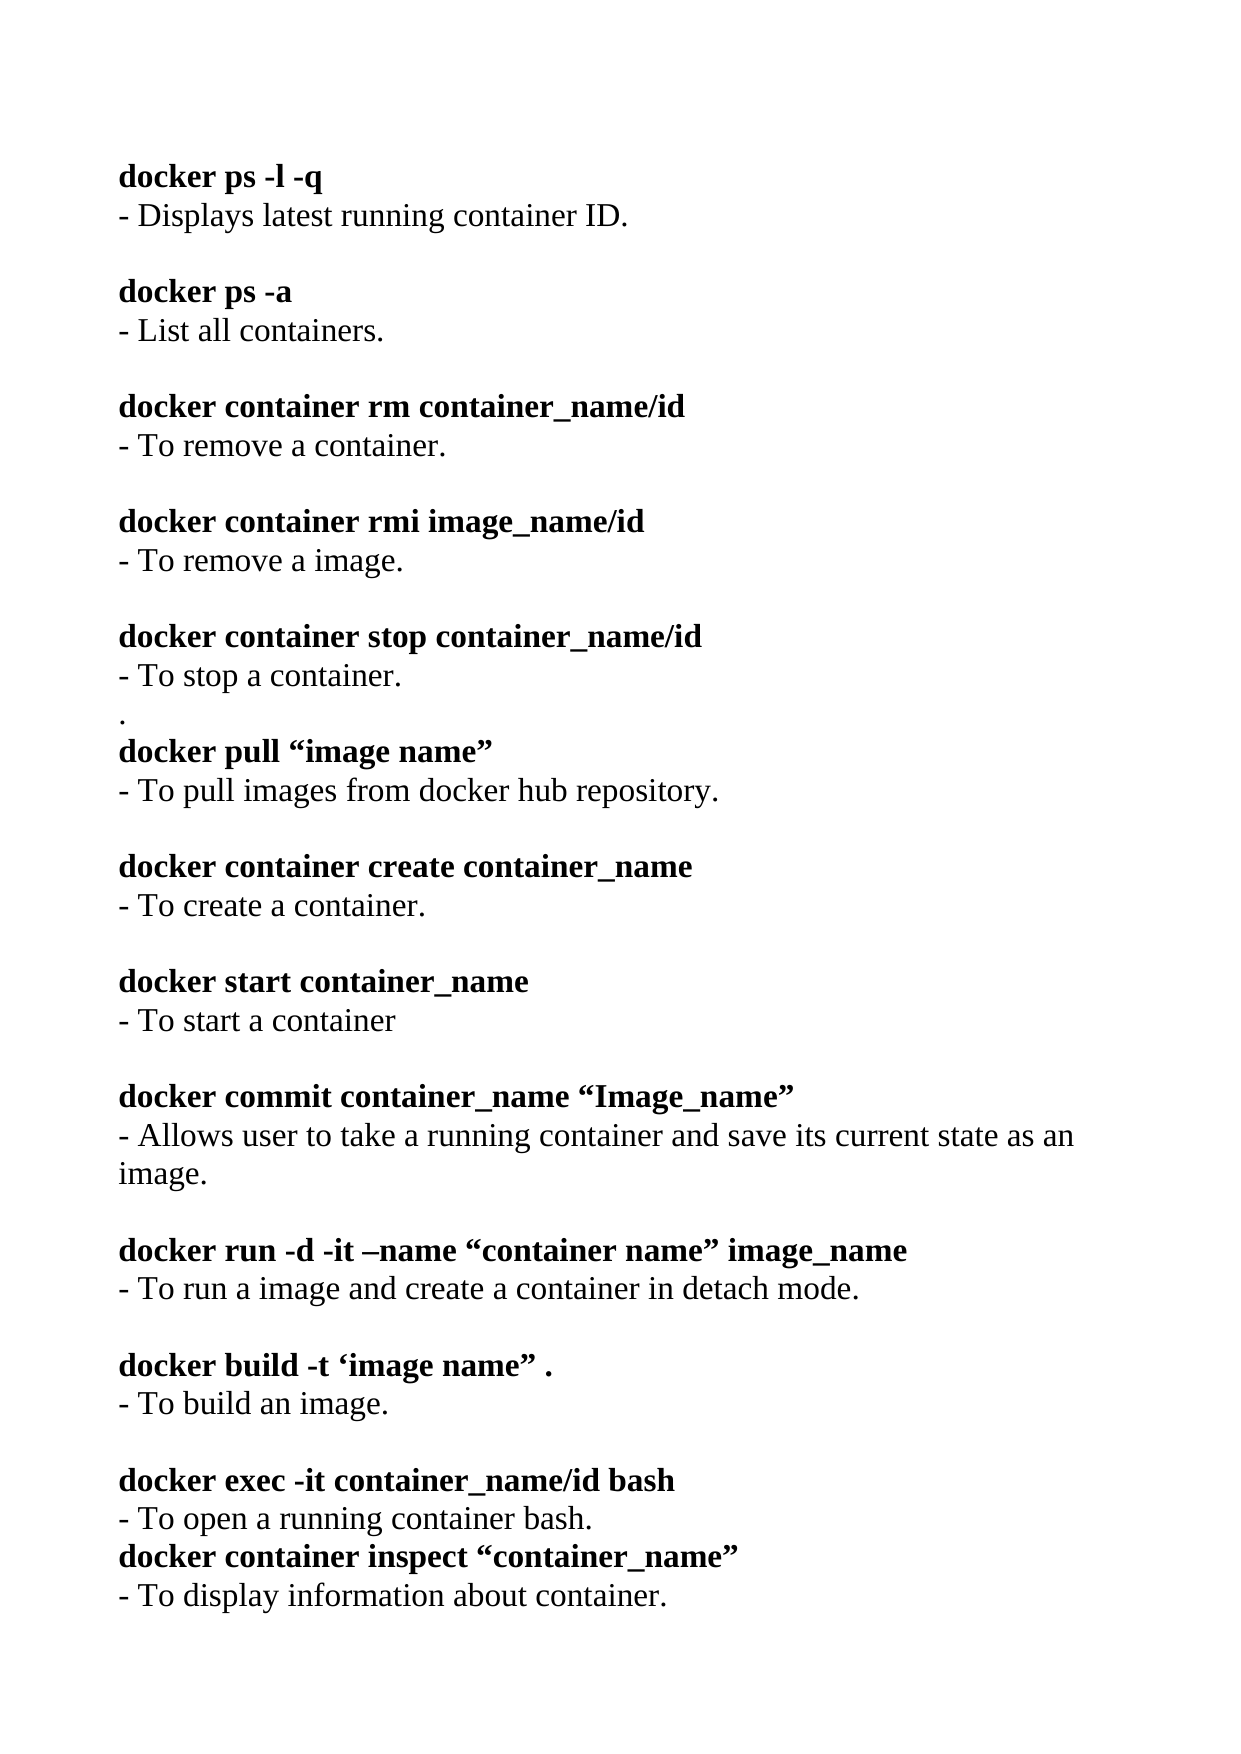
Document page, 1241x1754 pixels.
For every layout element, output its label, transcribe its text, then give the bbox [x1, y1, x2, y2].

text docker commit container_name “Image_name” [118, 1076, 1122, 1115]
text - To display information about container. [118, 1575, 1122, 1613]
text - To create a container. [118, 885, 1122, 923]
text docker start container_name [118, 961, 1122, 1000]
text - To build an image. [118, 1383, 1122, 1421]
text - List all containers. [118, 310, 1122, 348]
text - Displays latest running container ID. [118, 195, 1122, 233]
text docker container create container_name [118, 846, 1122, 885]
text docker container rmi image_name/id [118, 501, 1122, 540]
text docker run -d -it –name “container name” image_name [118, 1230, 1122, 1268]
text - To start a container [118, 1000, 1122, 1038]
text - To remove a image. [118, 540, 1122, 578]
text - To stop a container. [118, 655, 1122, 693]
text docker pull “image name” [118, 731, 1122, 770]
text - To run a image and create a container in detach mode. [118, 1268, 1122, 1306]
text docker ps -a [118, 271, 1122, 310]
text docker container inspect “container_name” [118, 1536, 1122, 1575]
text . [118, 693, 1122, 731]
text - To pull images from docker hub repository. [118, 770, 1122, 808]
text docker container rm container_name/id [118, 386, 1122, 425]
text - To open a running container bash. [118, 1498, 1122, 1536]
text docker container stop container_name/id [118, 616, 1122, 655]
text docker ps -l -q [118, 156, 1122, 195]
text docker exec -it container_name/id bash [118, 1460, 1122, 1498]
text - Allows user to take a running container and save its current state as an image. [118, 1115, 1122, 1191]
text docker build -t ‘image name” . [118, 1345, 1122, 1383]
text - To remove a container. [118, 425, 1122, 463]
